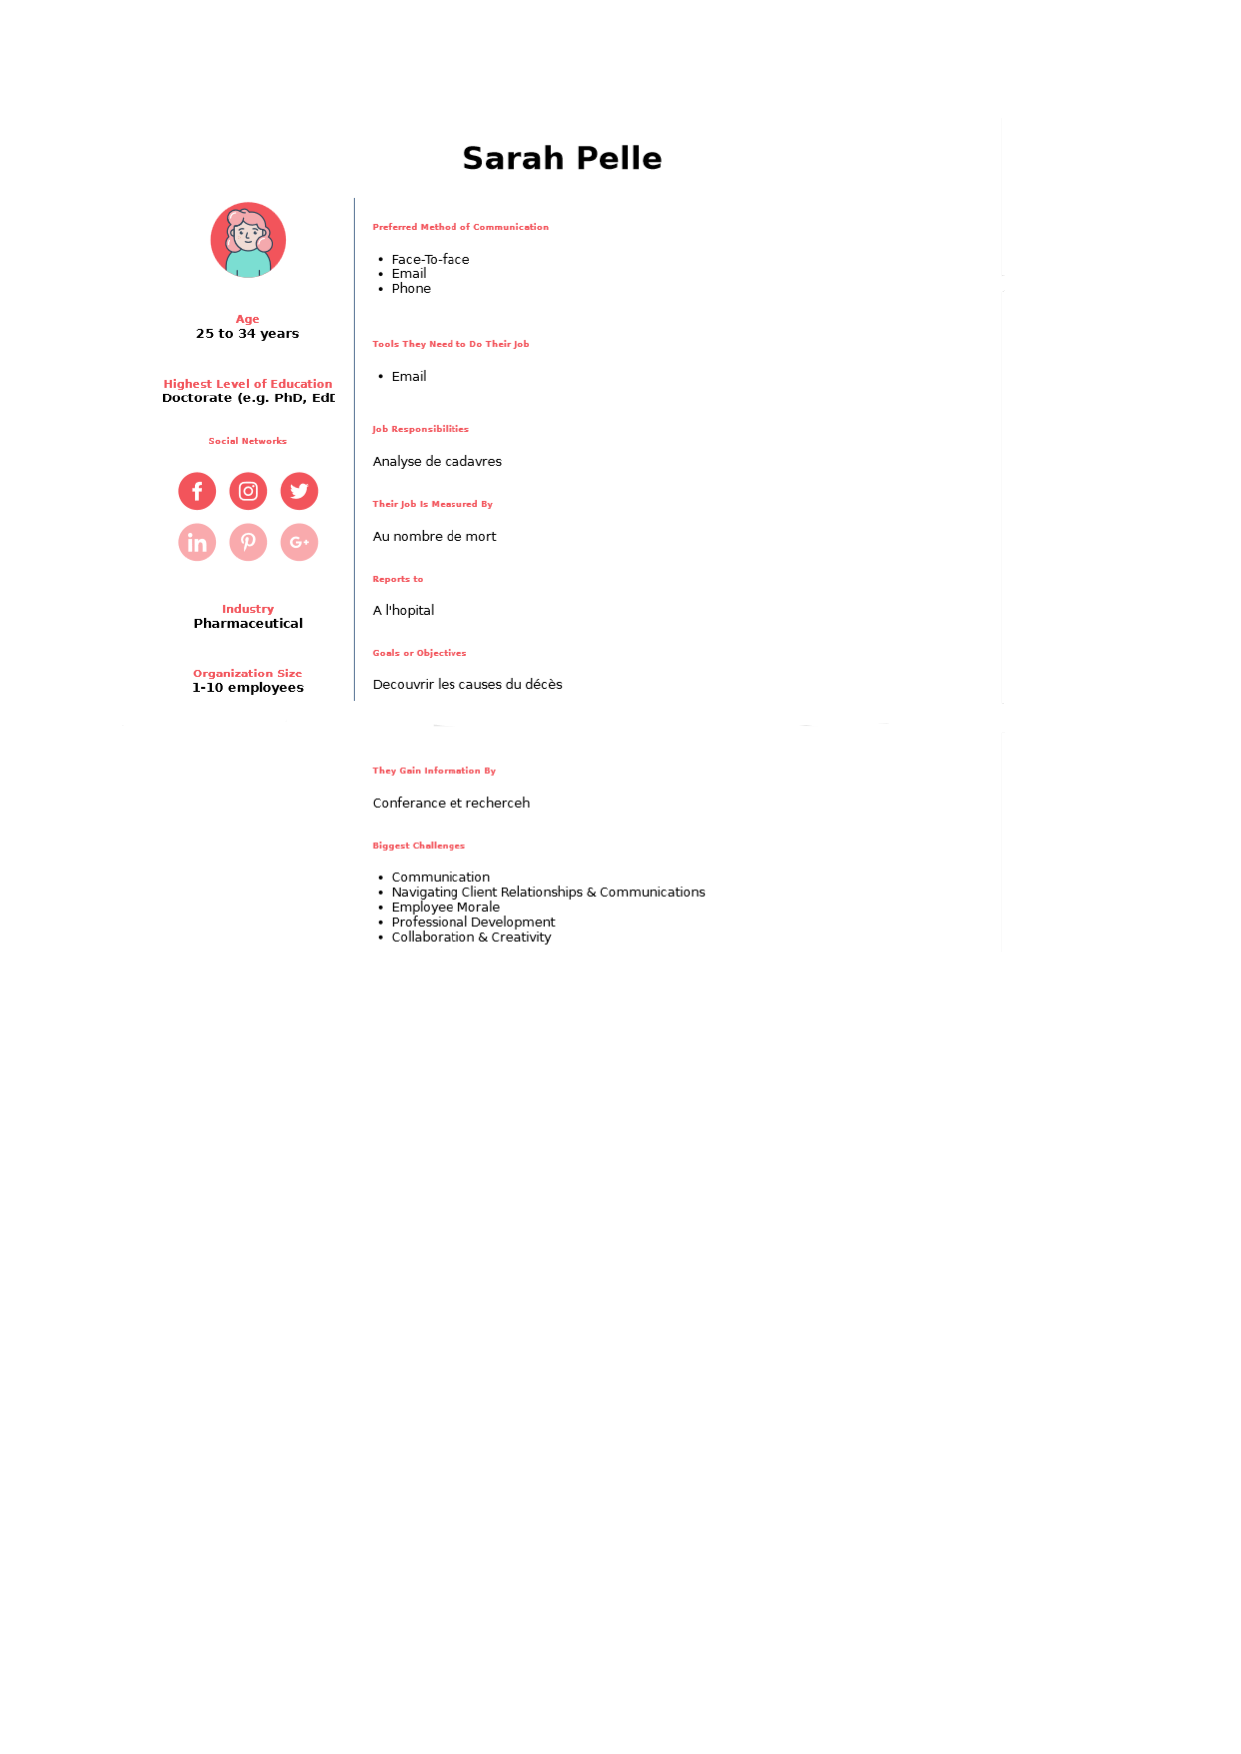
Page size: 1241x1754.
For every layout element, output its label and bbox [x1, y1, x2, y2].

picture [118, 118, 1123, 952]
